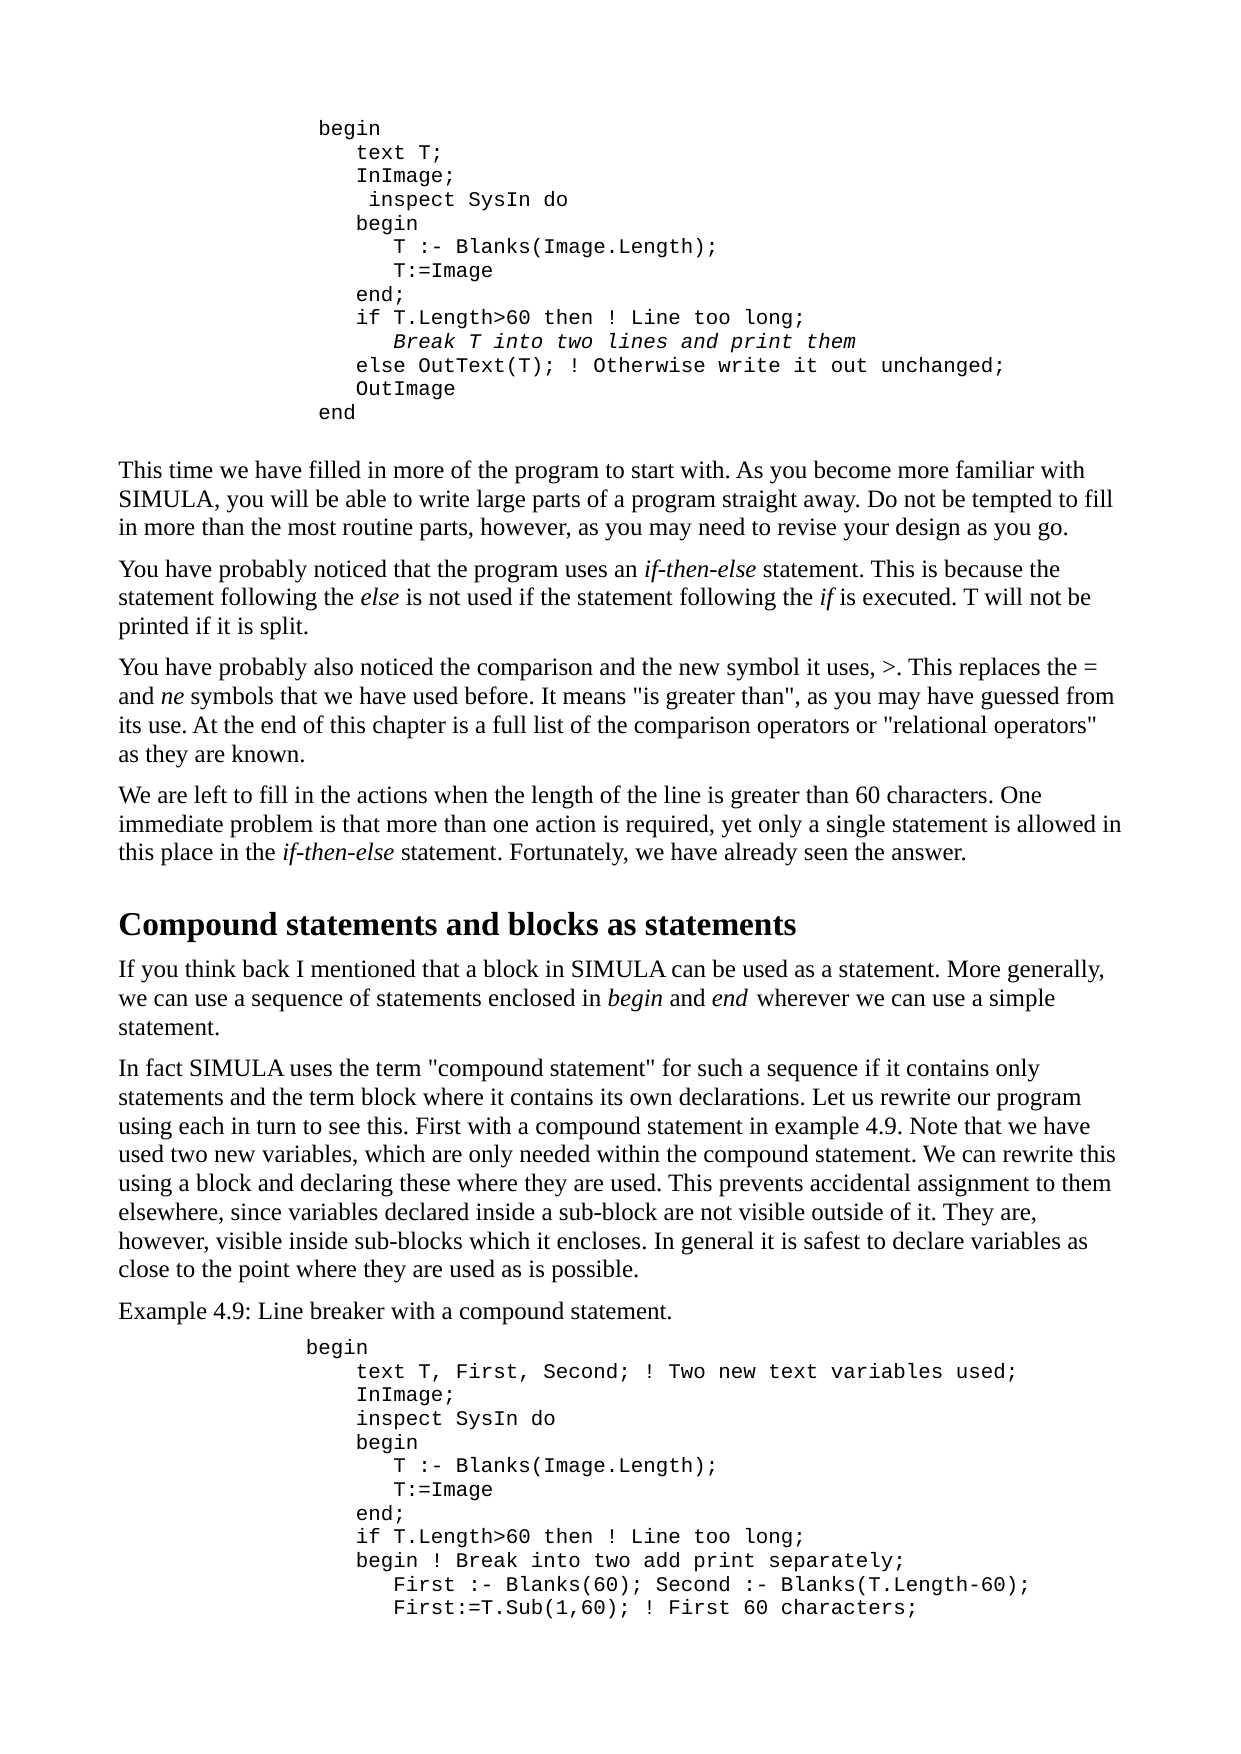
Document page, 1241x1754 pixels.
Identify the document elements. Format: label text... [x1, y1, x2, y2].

text begin [118, 118, 1122, 142]
text You have probably noticed that the program uses an if-then-else statement. This is because the statement following the else is not used if the statement following the if is executed. T will not be printed if it is split. [118, 554, 1122, 640]
text begin ! Break into two add print separately; [118, 1550, 1122, 1573]
text InImage; [118, 1384, 1122, 1408]
text if T.Length>60 then ! Line too long; [118, 1526, 1122, 1550]
text You have probably also noticed the comparison and the new symbol it uses, >. This replaces the = and ne symbols that we have used before. It means "is greater than", as you may have guessed from its use. At the end of this chapter is a full list of the comparison operators or "relational operators" as they are known. [118, 652, 1122, 767]
text end [118, 402, 1122, 426]
text T :- Blanks(Image.Length); [118, 1455, 1122, 1479]
text We are left to fill in the actions when the length of the line is greater than 60 characters. One immediate problem is that more than one action is required, yet only a single statement is allowed in this place in the if-then-else statement. Fortunately, we have already seen the answer. [118, 780, 1122, 866]
text Break T into two lines and print them [118, 331, 1122, 354]
text T:=Image [118, 260, 1122, 284]
text First:=T.Sub(1,60); ! First 60 characters; [118, 1597, 1122, 1621]
text text T; [118, 142, 1122, 165]
text if T.Length>60 then ! Line too long; [118, 307, 1122, 331]
text inspect SysIn do [118, 189, 1122, 213]
text end; [118, 284, 1122, 307]
text T:=Image [118, 1479, 1122, 1503]
text else OutText(T); ! Otherwise write it out unchanged; [118, 354, 1122, 378]
subtitle Compound statements and blocks as statements [118, 904, 1122, 942]
text T :- Blanks(Image.Length); [118, 236, 1122, 260]
text OutImage [118, 378, 1122, 402]
text begin [118, 213, 1122, 236]
text begin [118, 1432, 1122, 1455]
text begin [118, 1337, 1122, 1361]
text This time we have filled in more of the program to start with. As you become more familiar with SIMULA, you will be able to write large parts of a program straight away. Do not be tempted to fill in more than the most routine parts, however, as you may need to revise your design as you go. [118, 455, 1122, 541]
text end; [118, 1503, 1122, 1526]
text If you think back I mentioned that a block in SIMULA can be used as a statement. More generally, we can use a sequence of statements enclosed in begin and end wherever we can use a simple statement. [118, 954, 1122, 1041]
text Example 4.9: Line breaker with a compound statement. [118, 1296, 1122, 1324]
text In fact SIMULA uses the term "compound statement" for such a sequence if it contains only statements and the term block where it contains its own declarations. Let us rewrite our program using each in turn to see this. First with a compound statement in example 4.9. Note that we have used two new variables, which are only needed within the compound statement. We can rewrite this using a block and declaring these where they are used. This prevents accidental assignment to them elsewhere, since variables declared inside a sub-block are not visible outside of it. They are, however, visible inside sub-blocks which it encloses. In general it is safest to declare variables as close to the point where they are used as is possible. [118, 1053, 1122, 1283]
text InImage; [118, 165, 1122, 189]
text First :- Blanks(60); Second :- Blanks(T.Length-60); [118, 1573, 1122, 1597]
text text T, First, Second; ! Two new text variables used; [118, 1361, 1122, 1384]
text inspect SysIn do [118, 1408, 1122, 1432]
